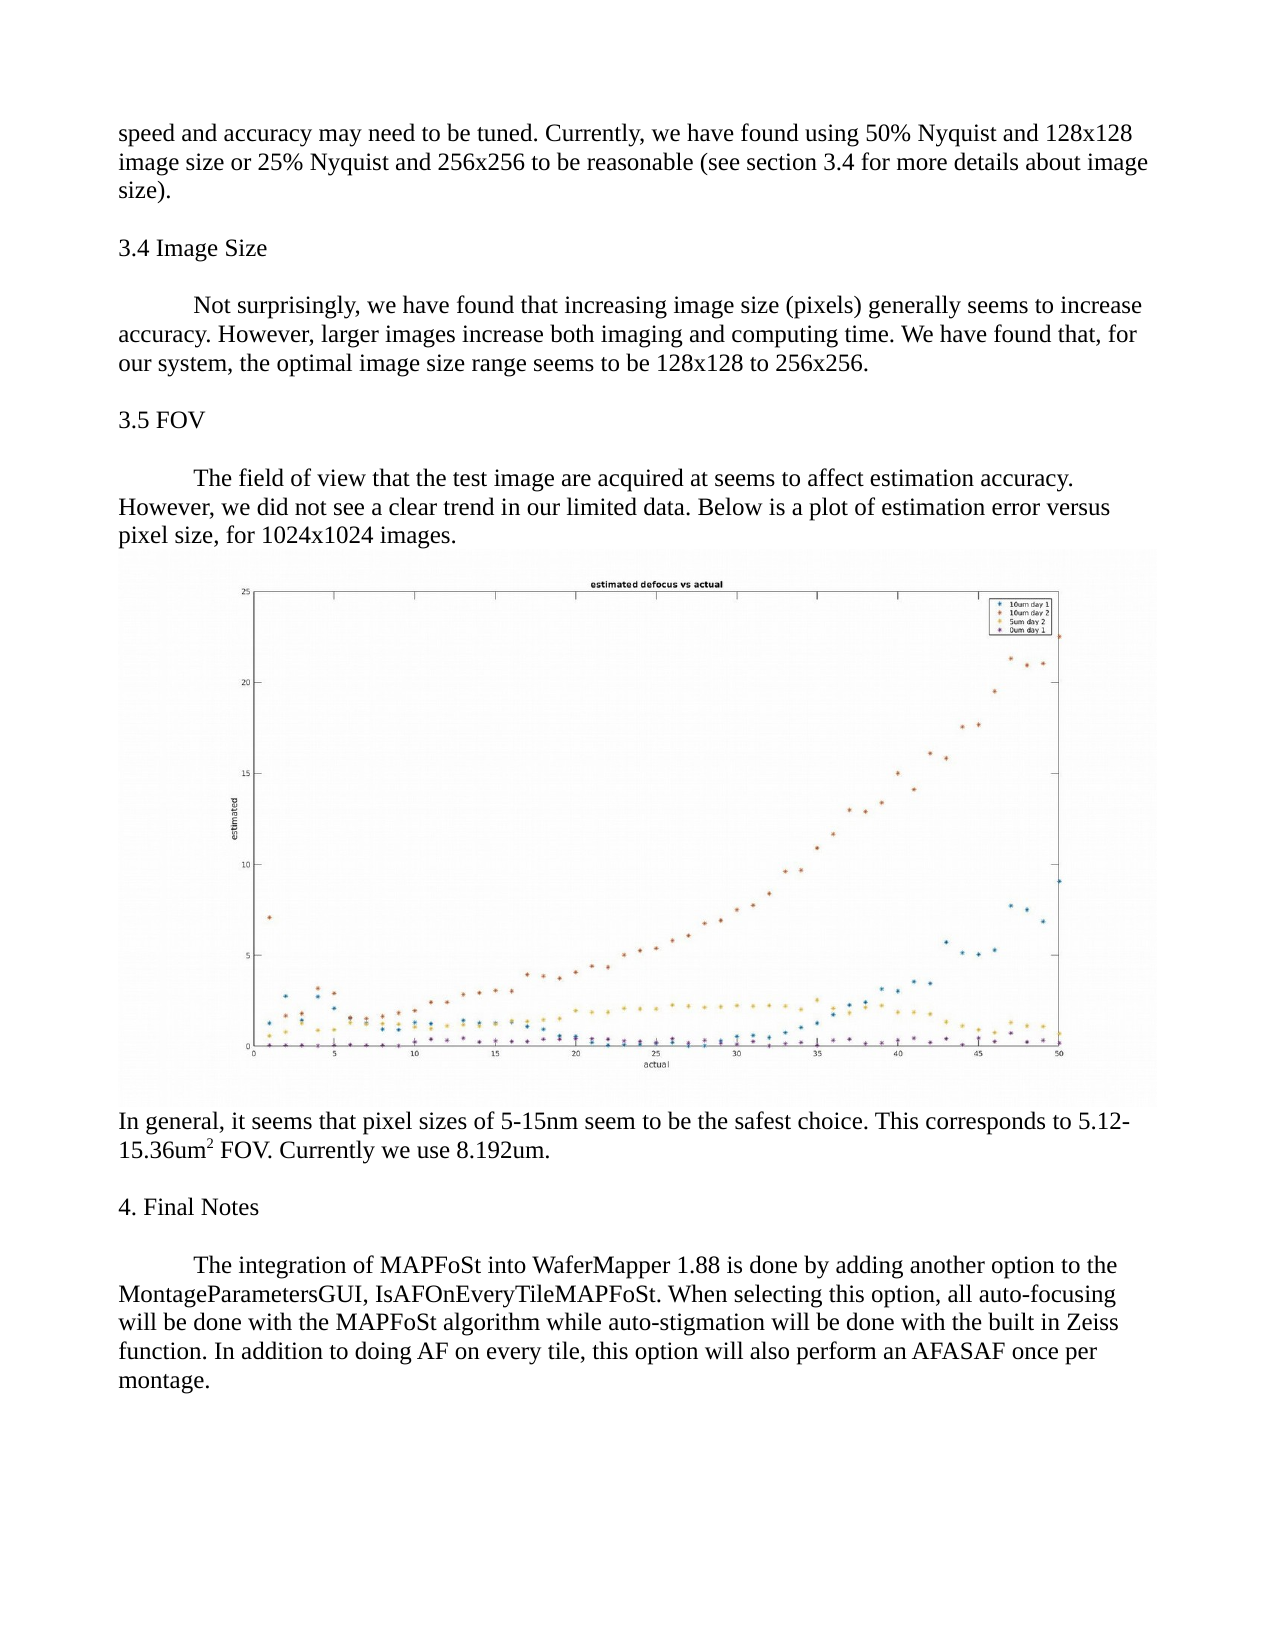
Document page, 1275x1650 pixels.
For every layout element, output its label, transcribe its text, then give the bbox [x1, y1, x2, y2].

text The field of view that the test image are acquired at seems to affect estimation accuracy. However, we did not see a clear trend in our limited data. Below is a plot of estimation error versus pixel size, for 1024x1024 images. [118, 463, 1157, 549]
text 4. Final Notes [118, 1192, 1157, 1221]
picture [118, 549, 1157, 1107]
text 3.4 Image Size [118, 233, 1157, 262]
text The integration of MAPFoSt into WaferMapper 1.88 is done by adding another option to the MontageParametersGUI, IsAFOnEveryTileMAPFoSt. When selecting this option, all auto-focusing will be done with the MAPFoSt algorithm while auto-stigmation will be done with the built in Zeiss function. In addition to doing AF on every tile, this option will also perform an AFASAF once per montage. [118, 1250, 1157, 1394]
text 3.5 FOV [118, 406, 1157, 434]
text In general, it seems that pixel sizes of 5-15nm seem to be the safest choice. This corresponds to 5.12-15.36um2 FOV. Currently we use 8.192um. [118, 1107, 1157, 1164]
text Not surprisingly, we have found that increasing image size (pixels) generally seems to increase accuracy. However, larger images increase both imaging and computing time. We have found that, for our system, the optimal image size range seems to be 128x128 to 256x256. [118, 291, 1157, 377]
text speed and accuracy may need to be tuned. Currently, we have found using 50% Nyquist and 128x128 image size or 25% Nyquist and 256x256 to be reasonable (see section 3.4 for more details about image size). [118, 118, 1157, 204]
